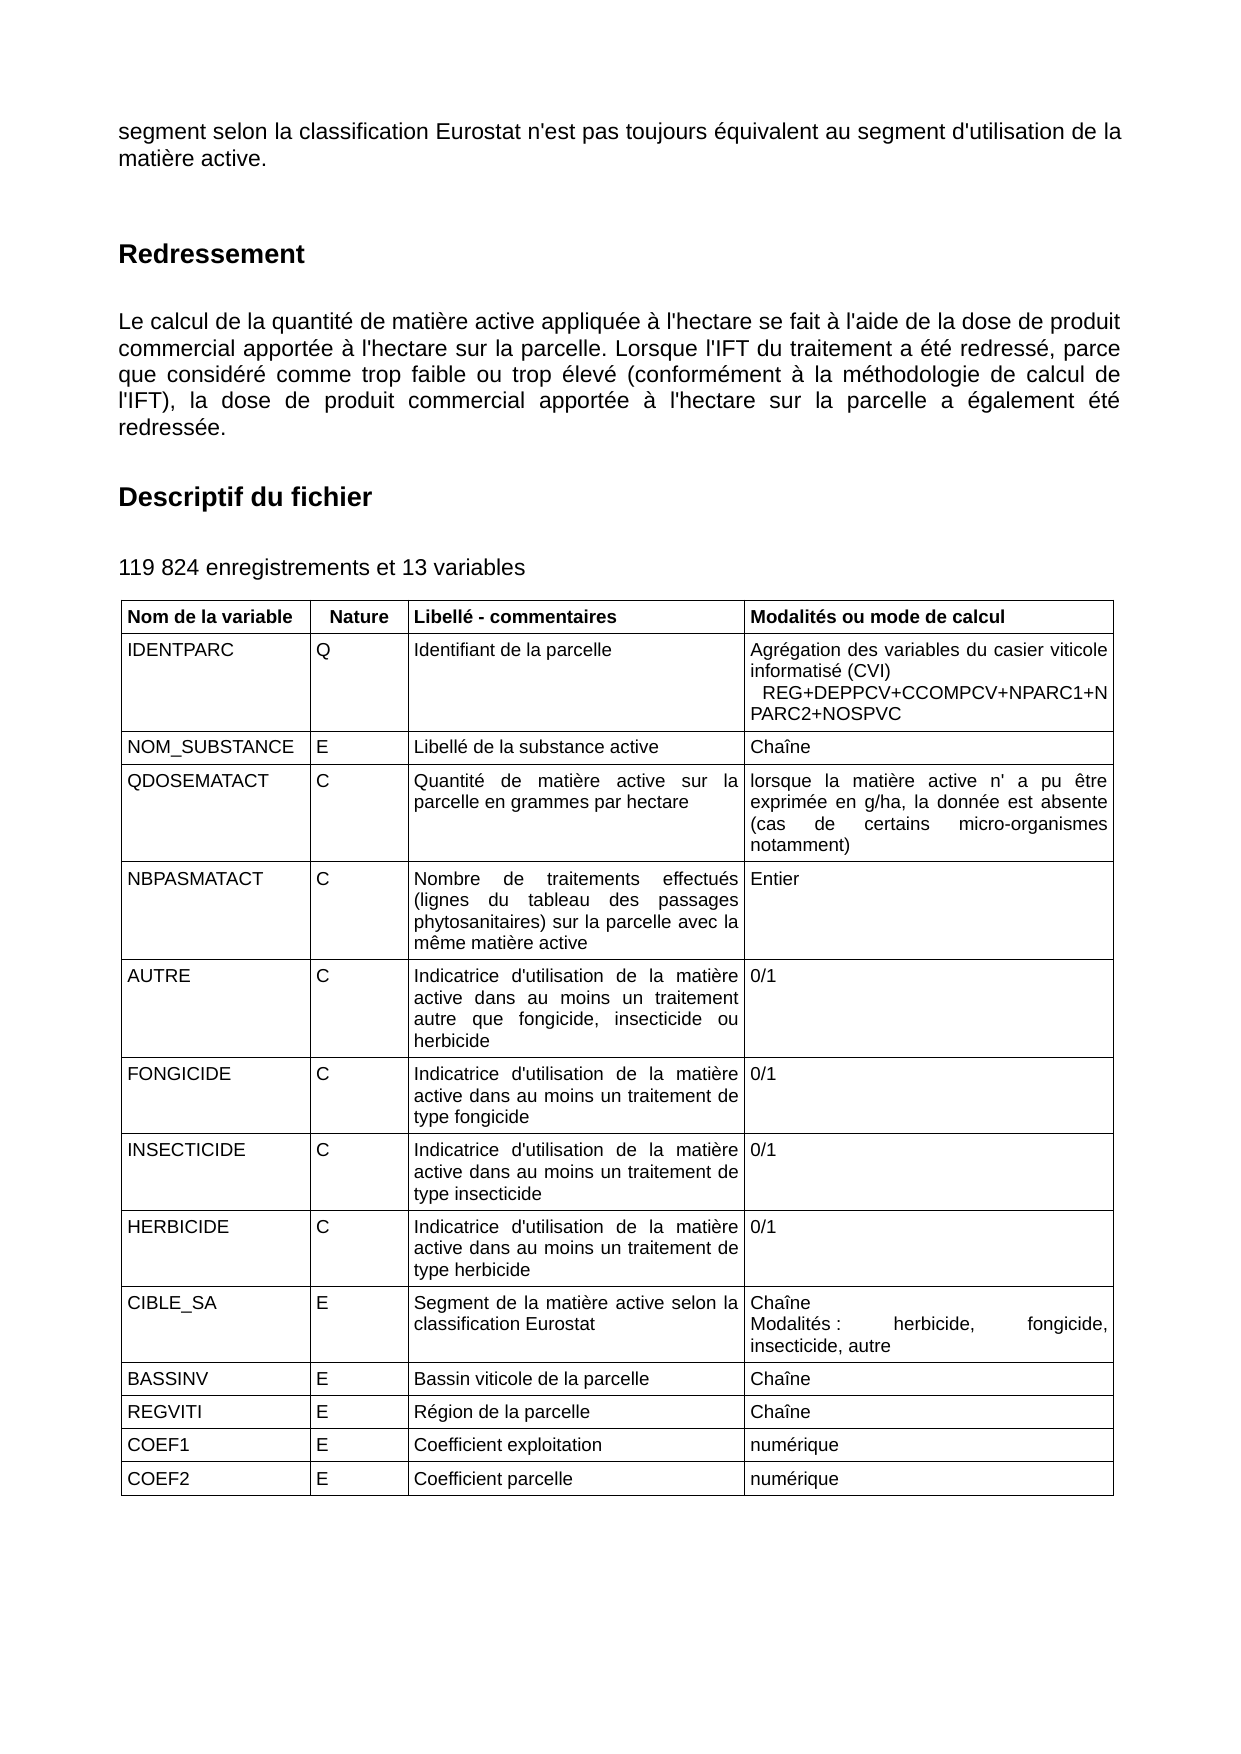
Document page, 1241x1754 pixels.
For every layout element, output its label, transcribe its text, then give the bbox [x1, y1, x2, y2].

table_cell REGVITI [122, 1396, 310, 1428]
table_cell Indicatrice d'utilisation de la matière active dans au moins un traitement de type herbicide [409, 1211, 744, 1286]
table_cell HERBICIDE [122, 1211, 310, 1286]
table_cell Bassin viticole de la parcelle [409, 1363, 744, 1395]
table_cell Segment de la matière active selon la classification Eurostat [409, 1287, 744, 1362]
table_cell Coefficient parcelle [409, 1462, 744, 1494]
table_cell AUTRE [122, 960, 310, 1057]
table_cell BASSINV [122, 1363, 310, 1395]
table_cell numérique [745, 1462, 1113, 1494]
table_cell IDENTPARC [122, 634, 310, 731]
table_header Modalités ou mode de calcul [745, 601, 1113, 633]
table_cell NOM_SUBSTANCE [122, 732, 310, 764]
table_cell C [311, 862, 408, 959]
table_cell C [311, 765, 408, 861]
table_cell E [311, 732, 408, 764]
table_cell Région de la parcelle [409, 1396, 744, 1428]
table_cell 0/1 [745, 1058, 1113, 1133]
table_cell Coefficient exploitation [409, 1429, 744, 1461]
table_cell 0/1 [745, 960, 1113, 1057]
table_cell C [311, 960, 408, 1057]
text Le calcul de la quantité de matière active appliquée à l'hectare se fait à l'aide de la dose de produit commercial apportée à l'hectare sur la parcelle. Lorsque l'IFT du traitement a été redressé, parce que considéré comme trop faible ou trop élevé (conformément à la méthodologie de calcul de l'IFT), la dose de produit commercial apportée à l'hectare sur la parcelle a également été redressée. [118, 308, 1122, 440]
table_cell COEF2 [122, 1462, 310, 1494]
table_cell FONGICIDE [122, 1058, 310, 1133]
table_cell C [311, 1134, 408, 1209]
table_cell Indicatrice d'utilisation de la matière active dans au moins un traitement de type insecticide [409, 1134, 744, 1209]
table_cell Nombre de traitements effectués (lignes du tableau des passages phytosanitaires) sur la parcelle avec la même matière active [409, 862, 744, 959]
table_cell lorsque la matière active n' a pu être exprimée en g/ha, la donnée est absente (cas de certains micro-organismes notamment) [745, 765, 1113, 861]
table_cell QDOSEMATACT [122, 765, 310, 861]
table_cell CIBLE_SA [122, 1287, 310, 1362]
table_cell E [311, 1462, 408, 1494]
table_cell 0/1 [745, 1134, 1113, 1209]
table_cell 0/1 [745, 1211, 1113, 1286]
table_cell Indicatrice d'utilisation de la matière active dans au moins un traitement de type fongicide [409, 1058, 744, 1133]
table_cell Indicatrice d'utilisation de la matière active dans au moins un traitement autre que fongicide, insecticide ou herbicide [409, 960, 744, 1057]
table_cell Chaîne [745, 1363, 1113, 1395]
table_cell C [311, 1211, 408, 1286]
table_cell Chaîne [745, 1396, 1113, 1428]
table_cell E [311, 1287, 408, 1362]
subtitle Descriptif du fichier [118, 481, 1122, 512]
table_cell NBPASMATACT [122, 862, 310, 959]
table_cell Identifiant de la parcelle [409, 634, 744, 731]
table_cell E [311, 1429, 408, 1461]
table_cell COEF1 [122, 1429, 310, 1461]
table_cell E [311, 1363, 408, 1395]
table_cell Quantité de matière active sur la parcelle en grammes par hectare [409, 765, 744, 861]
table_cell Chaîne [745, 732, 1113, 764]
table_cell numérique [745, 1429, 1113, 1461]
table_cell Agrégation des variables du casier viticole informatisé (CVI) REG+DEPPCV+CCOMPCV+NPARC1+NPARC2+NOSPVC [745, 634, 1113, 731]
table_cell Chaîne Modalités : herbicide, fongicide, insecticide, autre [745, 1287, 1113, 1362]
table_header Nature [311, 601, 408, 633]
table_cell INSECTICIDE [122, 1134, 310, 1209]
table_cell Q [311, 634, 408, 731]
table_header Libellé - commentaires [409, 601, 744, 633]
table_cell Libellé de la substance active [409, 732, 744, 764]
subtitle Redressement [118, 238, 1122, 269]
table_cell C [311, 1058, 408, 1133]
table_header Nom de la variable [122, 601, 310, 633]
text 119 824 enregistrements et 13 variables [118, 553, 1122, 580]
text segment selon la classification Eurostat n'est pas toujours équivalent au segment d'utilisation de la matière active. [118, 118, 1122, 171]
table_cell E [311, 1396, 408, 1428]
table_cell Entier [745, 862, 1113, 959]
